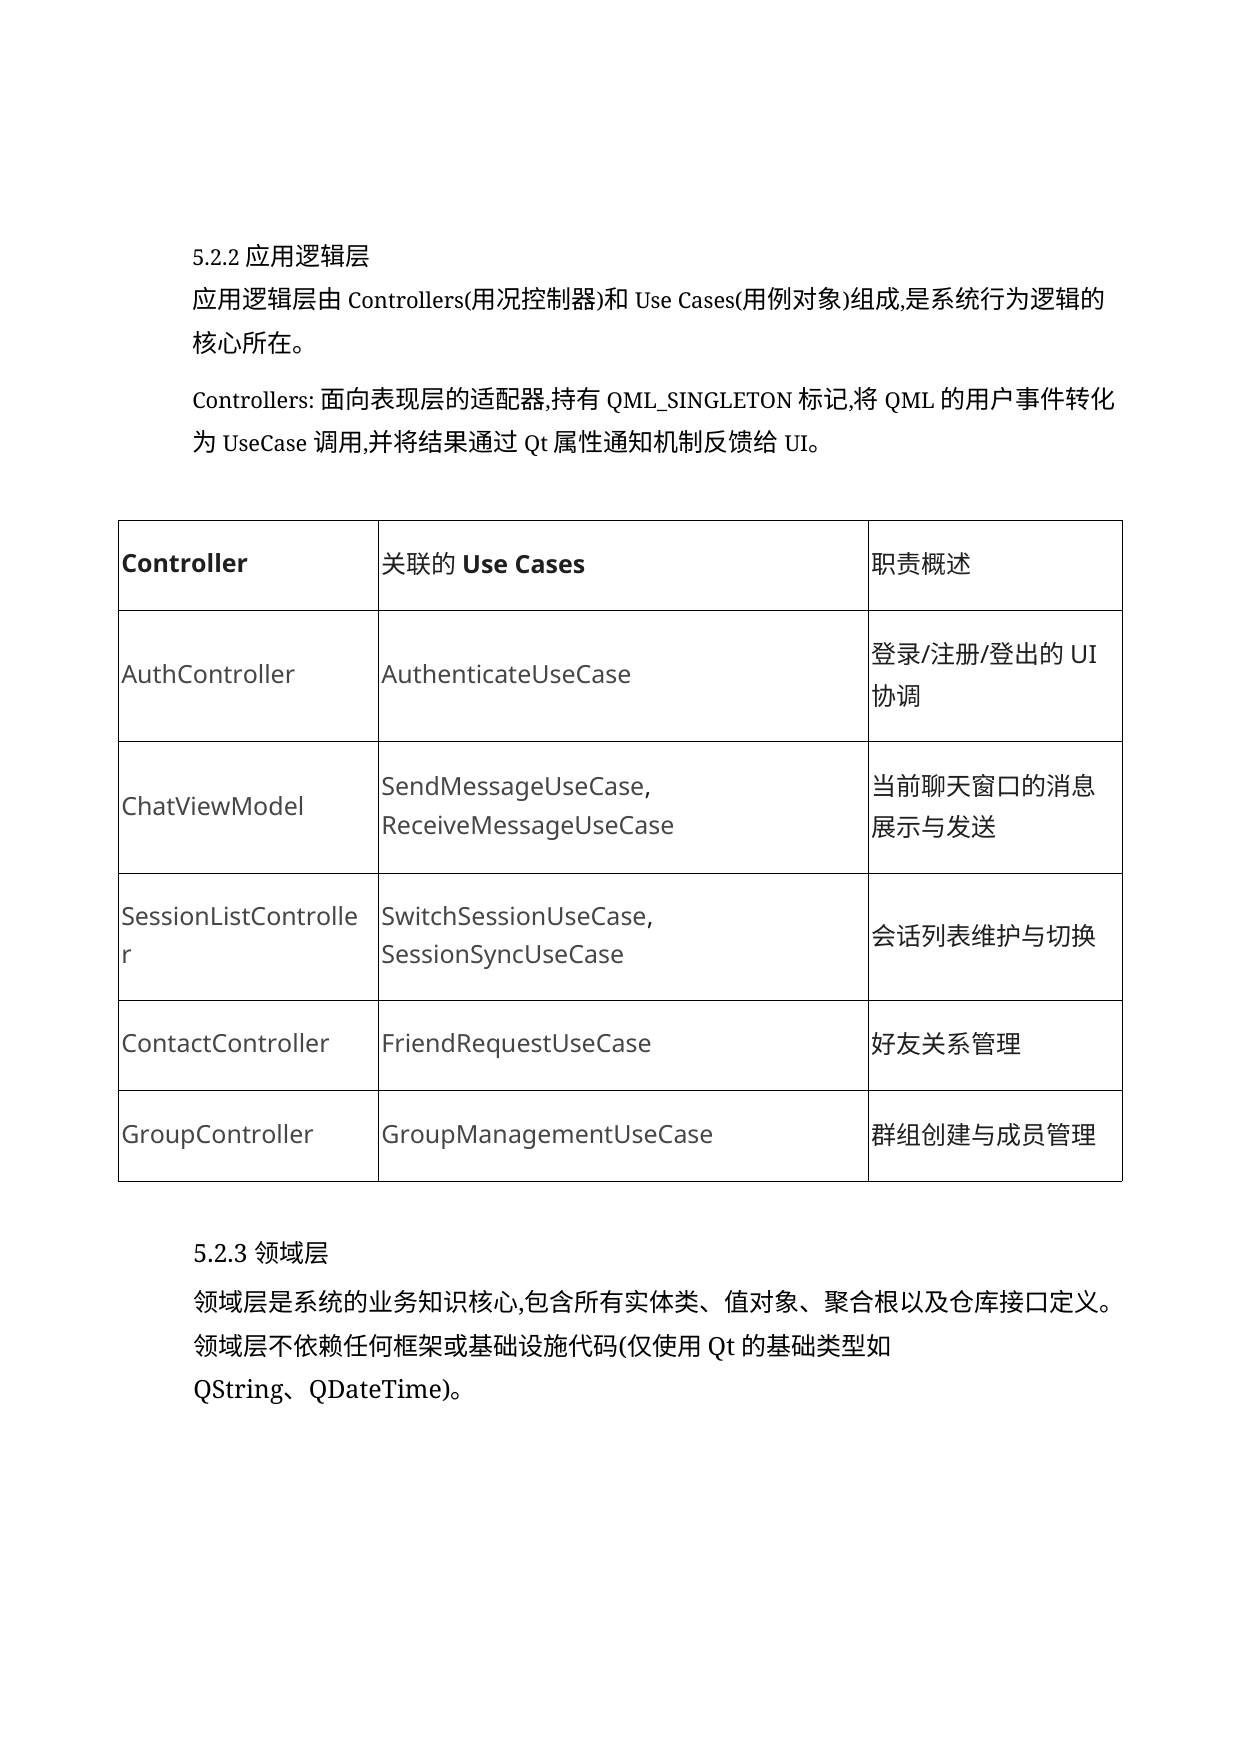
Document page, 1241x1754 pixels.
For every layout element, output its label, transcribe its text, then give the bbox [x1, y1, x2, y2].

table_cell ContactController [119, 1001, 378, 1090]
table_cell GroupManagementUseCase [379, 1091, 868, 1181]
table_cell 会话列表维护与切换 [869, 874, 1122, 1000]
table_header 职责概述 [869, 521, 1122, 610]
table_header 关联的 Use Cases [379, 521, 868, 610]
table_cell 群组创建与成员管理 [869, 1091, 1122, 1181]
list Controllers: 面向表现层的适配器,持有 QML_SINGLETON 标记,将 QML 的用户事件转化为 UseCase 调用,并将结果通过 Qt 属性通知机制反馈给 UI。 [162, 379, 1122, 459]
list 5.2.2 应用逻辑层 应用逻辑层由 Controllers(用况控制器)和 Use Cases(用例对象)组成,是系统行为逻辑的核心所在。 [162, 236, 1122, 359]
list 领域层是系统的业务知识核心,包含所有实体类、值对象、聚合根以及仓库接口定义。领域层不依赖任何框架或基础设施代码(仅使用 Qt 的基础类型如 QString、QDateTime)。 [156, 1283, 1122, 1487]
list 5.2.3 领域层 [156, 1233, 1122, 1269]
table_header Controller [119, 521, 378, 610]
table_cell 当前聊天窗口的消息展示与发送 [869, 742, 1122, 873]
table_cell 好友关系管理 [869, 1001, 1122, 1090]
table_cell GroupController [119, 1091, 378, 1181]
table_cell 登录/注册/登出的 UI 协调 [869, 611, 1122, 741]
table_cell AuthenticateUseCase [379, 611, 868, 741]
table_cell SessionListController [119, 874, 378, 1000]
table_cell SendMessageUseCase, ReceiveMessageUseCase [379, 742, 868, 873]
table_cell SwitchSessionUseCase, SessionSyncUseCase [379, 874, 868, 1000]
table_cell FriendRequestUseCase [379, 1001, 868, 1090]
table_cell ChatViewModel [119, 742, 378, 873]
table_cell AuthController [119, 611, 378, 741]
